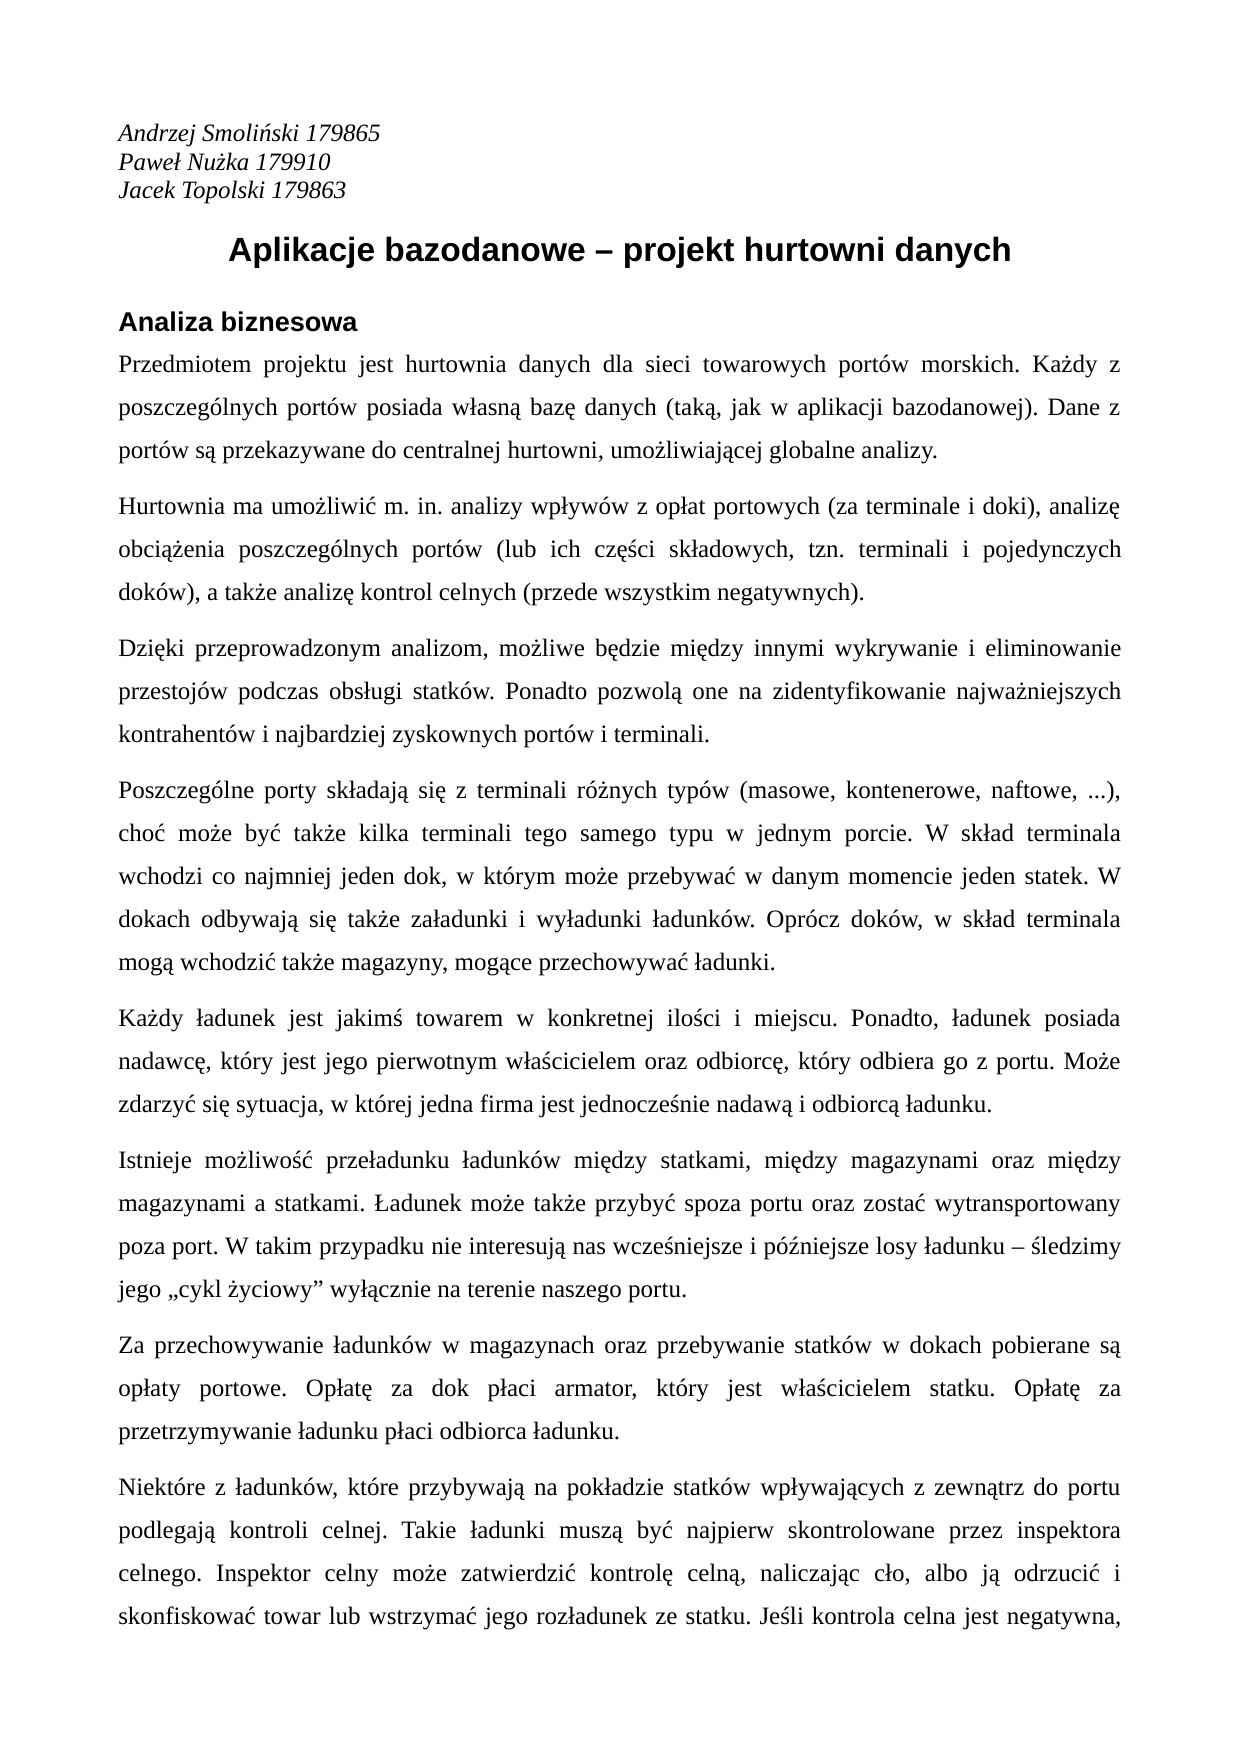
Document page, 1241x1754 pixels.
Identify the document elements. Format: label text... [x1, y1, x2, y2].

subtitle Analiza biznesowa [118, 306, 1122, 337]
text Poszczególne porty składają się z terminali różnych typów (masowe, kontenerowe, naftowe, ...), choć może być także kilka terminali tego samego typu w jednym porcie. W skład terminala wchodzi co najmniej jeden dok, w którym może przebywać w danym momencie jeden statek. W dokach odbywają się także załadunki i wyładunki ładunków. Oprócz doków, w skład terminala mogą wchodzić także magazyny, mogące przechowywać ładunki. [118, 775, 1122, 976]
text Paweł Nużka 179910 [118, 147, 1122, 176]
text Andrzej Smoliński 179865 [118, 118, 1122, 147]
text Za przechowywanie ładunków w magazynach oraz przebywanie statków w dokach pobierane są opłaty portowe. Opłatę za dok płaci armator, który jest właścicielem statku. Opłatę za przetrzymywanie ładunku płaci odbiorca ładunku. [118, 1330, 1122, 1445]
text Przedmiotem projektu jest hurtownia danych dla sieci towarowych portów morskich. Każdy z poszczególnych portów posiada własną bazę danych (taką, jak w aplikacji bazodanowej). Dane z portów są przekazywane do centralnej hurtowni, umożliwiającej globalne analizy. [118, 349, 1122, 464]
text Dzięki przeprowadzonym analizom, możliwe będzie między innymi wykrywanie i eliminowanie przestojów podczas obsługi statków. Ponadto pozwolą one na zidentyfikowanie najważniejszych kontrahentów i najbardziej zyskownych portów i terminali. [118, 633, 1122, 748]
text Hurtownia ma umożliwić m. in. analizy wpływów z opłat portowych (za terminale i doki), analizę obciążenia poszczególnych portów (lub ich części składowych, tzn. terminali i pojedynczych doków), a także analizę kontrol celnych (przede wszystkim negatywnych). [118, 491, 1122, 606]
text Niektóre z ładunków, które przybywają na pokładzie statków wpływających z zewnątrz do portu podlegają kontroli celnej. Takie ładunki muszą być najpierw skontrolowane przez inspektora celnego. Inspektor celny może zatwierdzić kontrolę celną, naliczając cło, albo ją odrzucić i skonfiskować towar lub wstrzymać jego rozładunek ze statku. Jeśli kontrola celna jest negatywna, [118, 1472, 1122, 1630]
text Każdy ładunek jest jakimś towarem w konkretnej ilości i miejscu. Ponadto, ładunek posiada nadawcę, który jest jego pierwotnym właścicielem oraz odbiorcę, który odbiera go z portu. Może zdarzyć się sytuacja, w której jedna firma jest jednocześnie nadawą i odbiorcą ładunku. [118, 1003, 1122, 1118]
text Istnieje możliwość przeładunku ładunków między statkami, między magazynami oraz między magazynami a statkami. Ładunek może także przybyć spoza portu oraz zostać wytransportowany poza port. W takim przypadku nie interesują nas wcześniejsze i późniejsze losy ładunku – śledzimy jego „cykl życiowy” wyłącznie na terenie naszego portu. [118, 1145, 1122, 1303]
text Jacek Topolski 179863 [118, 176, 1122, 204]
subtitle Aplikacje bazodanowe – projekt hurtowni danych [118, 229, 1122, 268]
